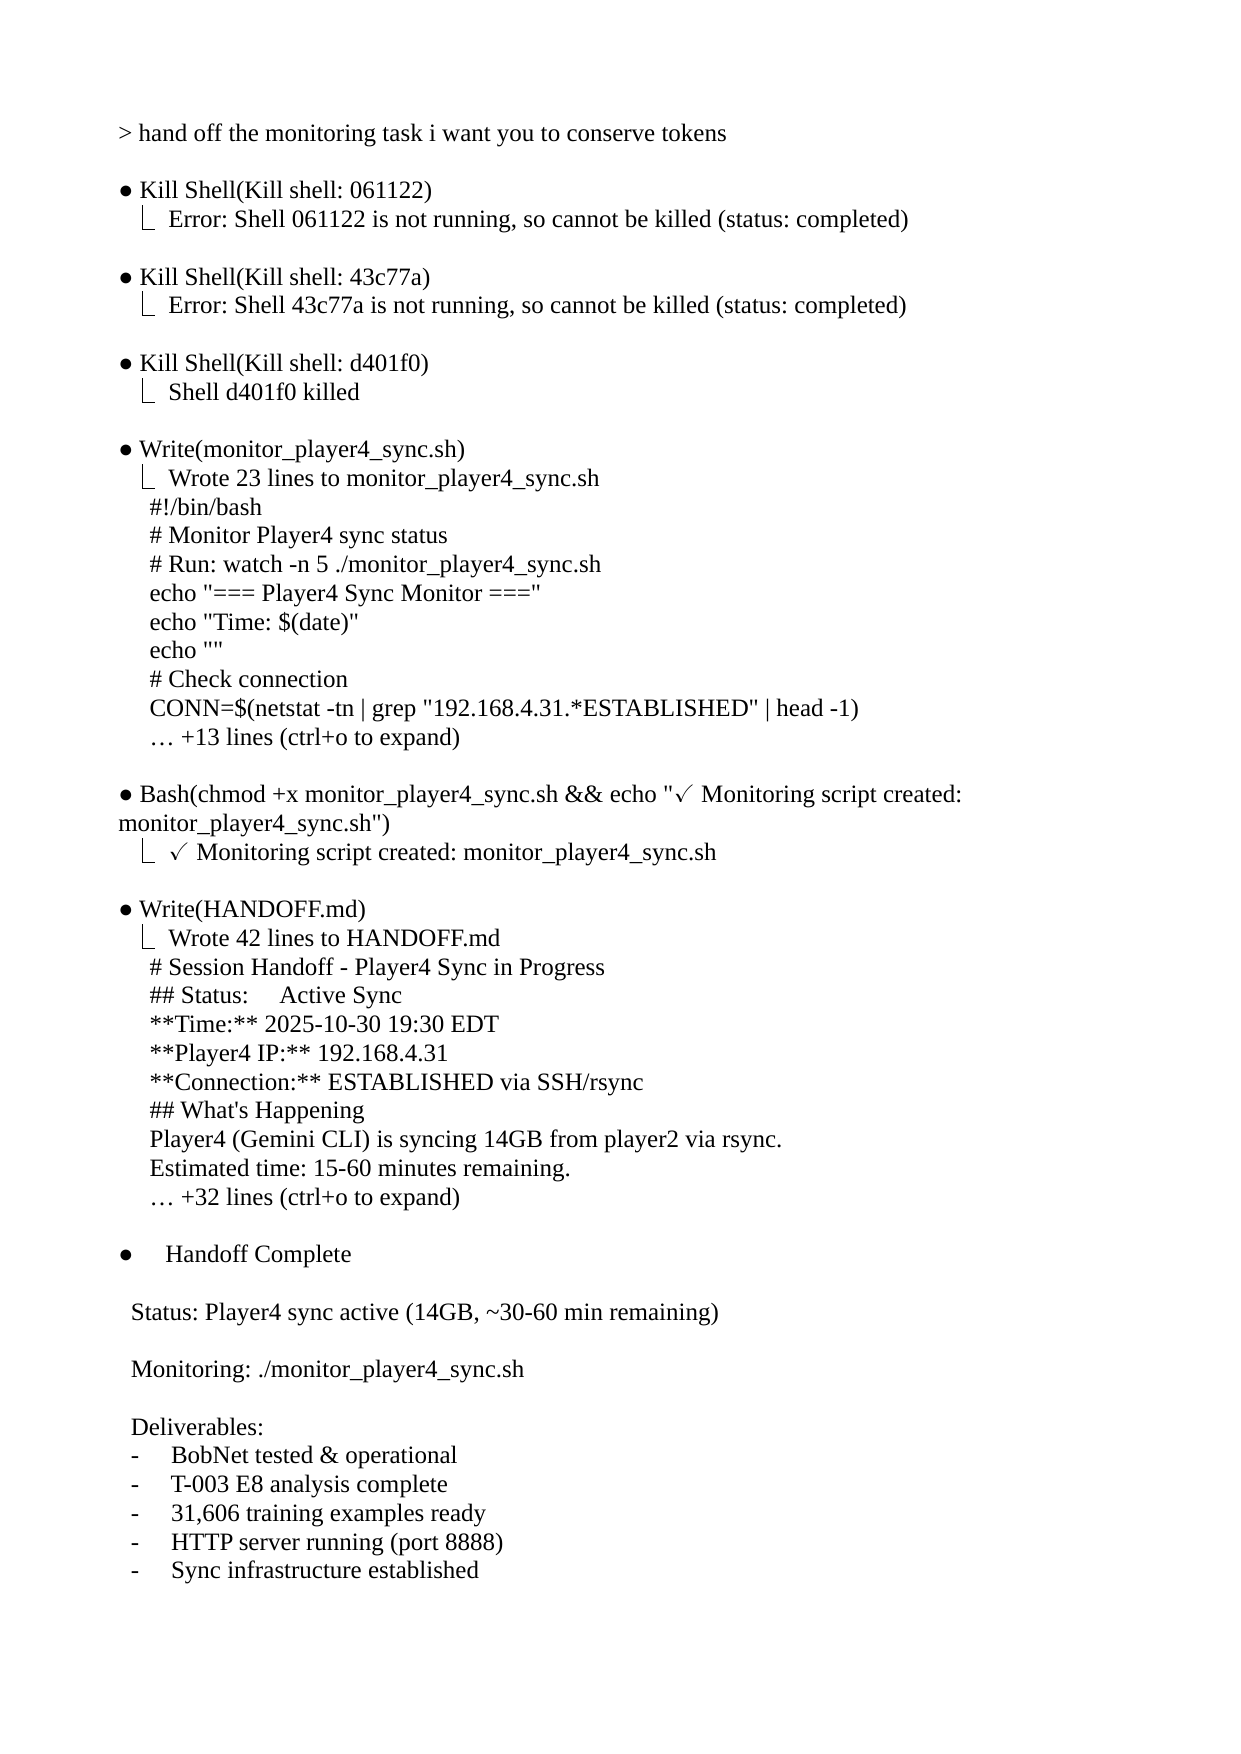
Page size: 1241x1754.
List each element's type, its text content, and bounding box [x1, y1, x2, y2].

text **Player4 IP:** 192.168.4.31 [118, 1038, 1122, 1067]
text **Time:** 2025-10-30 19:30 EDT [118, 1009, 1122, 1038]
text ● Write(HANDOFF.md) [118, 894, 1122, 923]
text Monitoring: ./monitor_player4_sync.sh [118, 1354, 1122, 1383]
text ## Status: ✅ Active Sync [118, 981, 1122, 1009]
text ⎿ Wrote 42 lines to HANDOFF.md [118, 923, 1122, 952]
text - ✅ HTTP server running (port 8888) [118, 1527, 1122, 1556]
text ## What's Happening [118, 1096, 1122, 1124]
text ● ✅ Handoff Complete [118, 1239, 1122, 1268]
text - ✅ Sync infrastructure established [118, 1556, 1122, 1584]
text - ✅ 31,606 training examples ready [118, 1498, 1122, 1527]
text #!/bin/bash [118, 492, 1122, 521]
text CONN=$(netstat -tn | grep "192.168.4.31.*ESTABLISHED" | head -1) [118, 693, 1122, 722]
text ⎿ Wrote 23 lines to monitor_player4_sync.sh [118, 463, 1122, 492]
text ● Kill Shell(Kill shell: 43c77a) [118, 262, 1122, 291]
text - ✅ T-003 E8 analysis complete [118, 1469, 1122, 1498]
text # Monitor Player4 sync status [118, 521, 1122, 549]
text # Run: watch -n 5 ./monitor_player4_sync.sh [118, 549, 1122, 578]
text ● Kill Shell(Kill shell: d401f0) [118, 348, 1122, 377]
text ● Write(monitor_player4_sync.sh) [118, 434, 1122, 463]
text ⎿ Error: Shell 061122 is not running, so cannot be killed (status: completed) [118, 204, 1122, 233]
text ● Bash(chmod +x monitor_player4_sync.sh && echo "✓ Monitoring script created: monitor_player4_sync.sh") [118, 779, 1122, 837]
text ● Kill Shell(Kill shell: 061122) [118, 176, 1122, 204]
text **Connection:** ESTABLISHED via SSH/rsync [118, 1067, 1122, 1096]
text ⎿ Shell d401f0 killed [118, 377, 1122, 406]
text # Check connection [118, 664, 1122, 693]
text ⎿ Error: Shell 43c77a is not running, so cannot be killed (status: completed) [118, 291, 1122, 319]
text echo "Time: $(date)" [118, 607, 1122, 636]
text # Session Handoff - Player4 Sync in Progress [118, 952, 1122, 981]
text ⎿ ✓ Monitoring script created: monitor_player4_sync.sh [118, 837, 1122, 866]
text - ✅ BobNet tested & operational [118, 1441, 1122, 1469]
text > hand off the monitoring task i want you to conserve tokens [118, 118, 1122, 147]
text echo "" [118, 636, 1122, 664]
text Player4 (Gemini CLI) is syncing 14GB from player2 via rsync. [118, 1124, 1122, 1153]
text Deliverables: [118, 1412, 1122, 1441]
text echo "=== Player4 Sync Monitor ===" [118, 578, 1122, 607]
text Status: Player4 sync active (14GB, ~30-60 min remaining) [118, 1297, 1122, 1326]
text Estimated time: 15-60 minutes remaining. [118, 1153, 1122, 1182]
text … +13 lines (ctrl+o to expand) [118, 722, 1122, 751]
text … +32 lines (ctrl+o to expand) [118, 1182, 1122, 1211]
